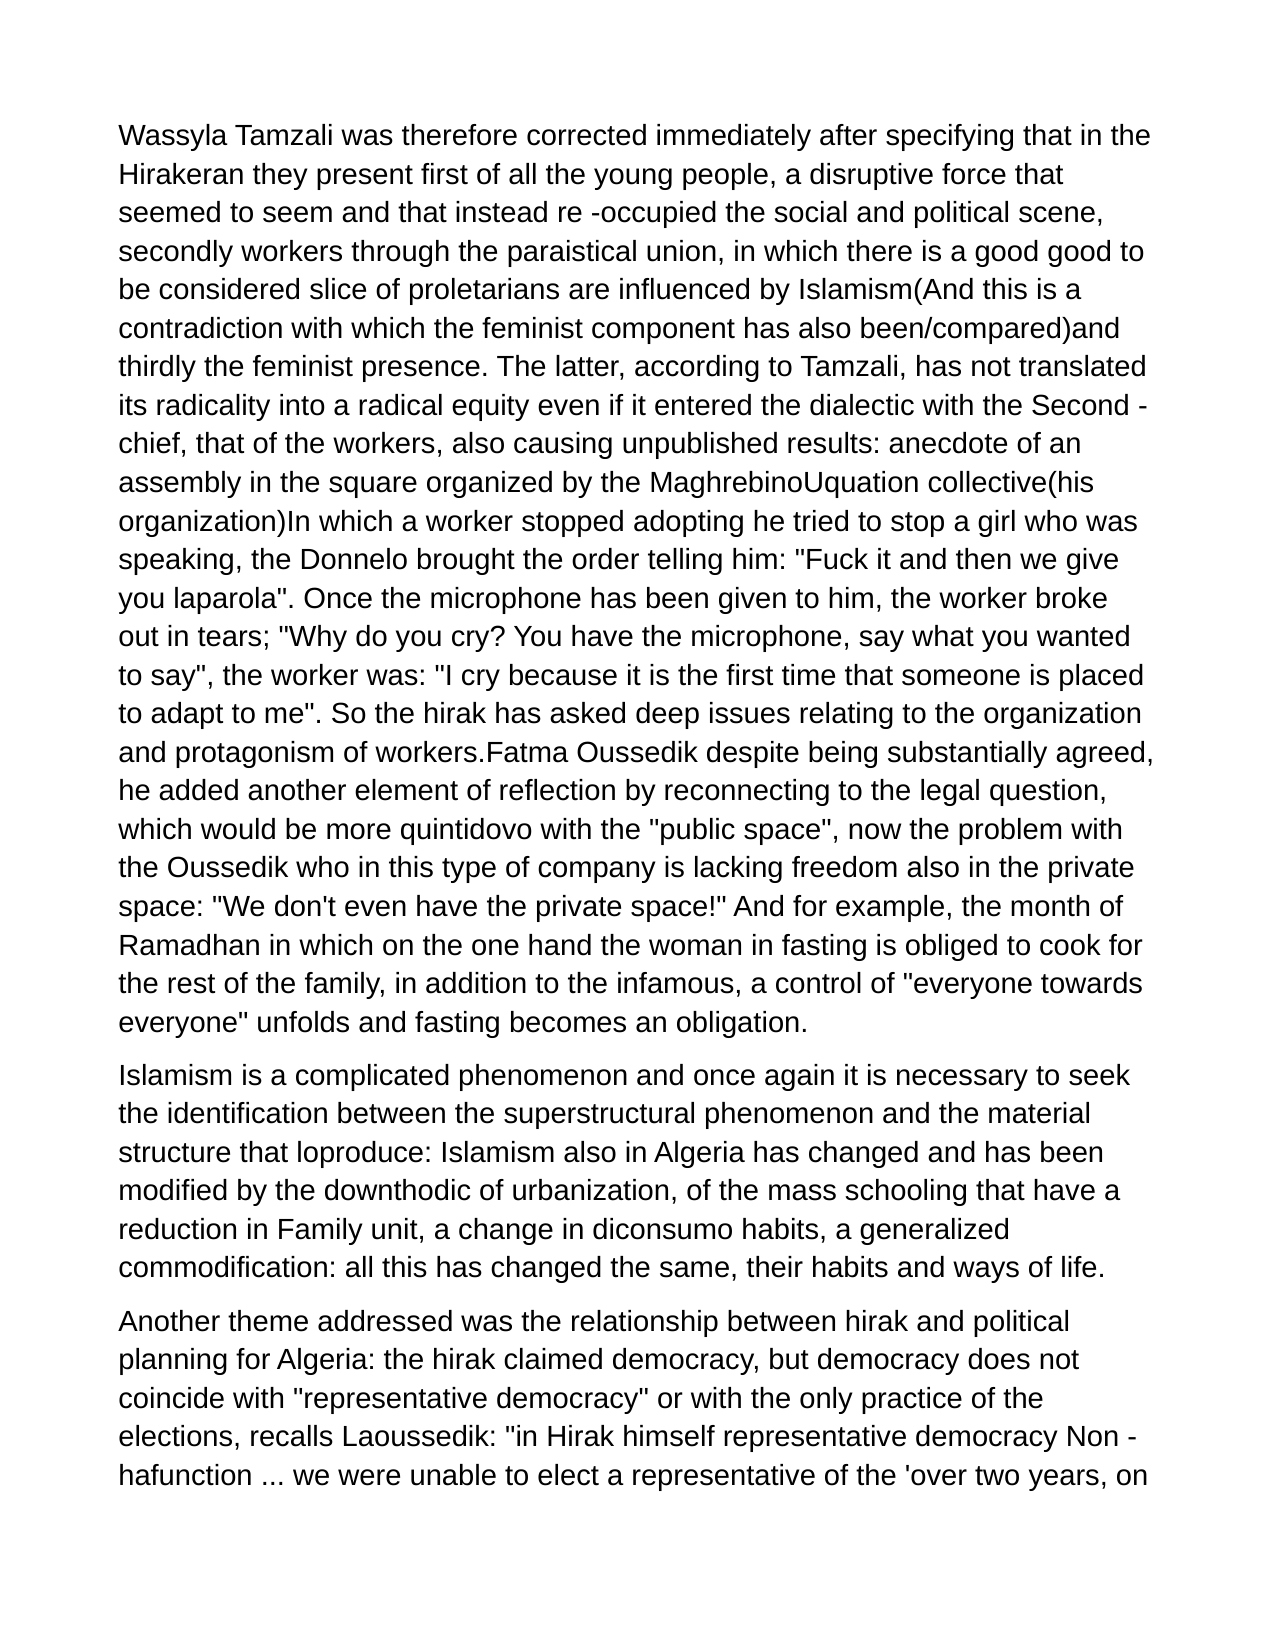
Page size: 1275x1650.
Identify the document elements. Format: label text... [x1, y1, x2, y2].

text Wassyla Tamzali was therefore corrected immediately after specifying that in the Hirakeran they present first of all the young people, a disruptive force that seemed to seem and that instead re -occupied the social and political scene, secondly workers through the paraistical union, in which there is a good good to be considered slice of proletarians are influenced by Islamism(And this is a contradiction with which the feminist component has also been/compared)and thirdly the feminist presence. The latter, according to Tamzali, has not translated its radicality into a radical equity even if it entered the dialectic with the Second -chief, that of the workers, also causing unpublished results: anecdote of an assembly in the square organized by the MaghrebinoUquation collective(his organization)In which a worker stopped adopting he tried to stop a girl who was speaking, the Donnelo brought the order telling him: "Fuck it and then we give you laparola". Once the microphone has been given to him, the worker broke out in tears; "Why do you cry? You have the microphone, say what you wanted to say", the worker was: "I cry because it is the first time that someone is placed to adapt to me". So the hirak has asked deep issues relating to the organization and protagonism of workers.Fatma Oussedik despite being substantially agreed, he added another element of reflection by reconnecting to the legal question, which would be more quintidovo with the "public space", now the problem with the Oussedik who in this type of company is lacking freedom also in the private space: "We don't even have the private space!" And for example, the month of Ramadhan in which on the one hand the woman in fasting is obliged to cook for the rest of the family, in addition to the infamous, a control of "everyone towards everyone" unfolds and fasting becomes an obligation. [118, 118, 1157, 1038]
text Islamism is a complicated phenomenon and once again it is necessary to seek the identification between the superstructural phenomenon and the material structure that loproduce: Islamism also in Algeria has changed and has been modified by the downthodic of urbanization, of the mass schooling that have a reduction in Family unit, a change in diconsumo habits, a generalized commodification: all this has changed the same, their habits and ways of life. [118, 1058, 1157, 1284]
text Another theme addressed was the relationship between hirak and political planning for Algeria: the hirak claimed democracy, but democracy does not coincide with "representative democracy" or with the only practice of the elections, recalls Laoussedik: "in Hirak himself representative democracy Non -hafunction ... we were unable to elect a representative of the 'over two years, on [118, 1303, 1157, 1491]
